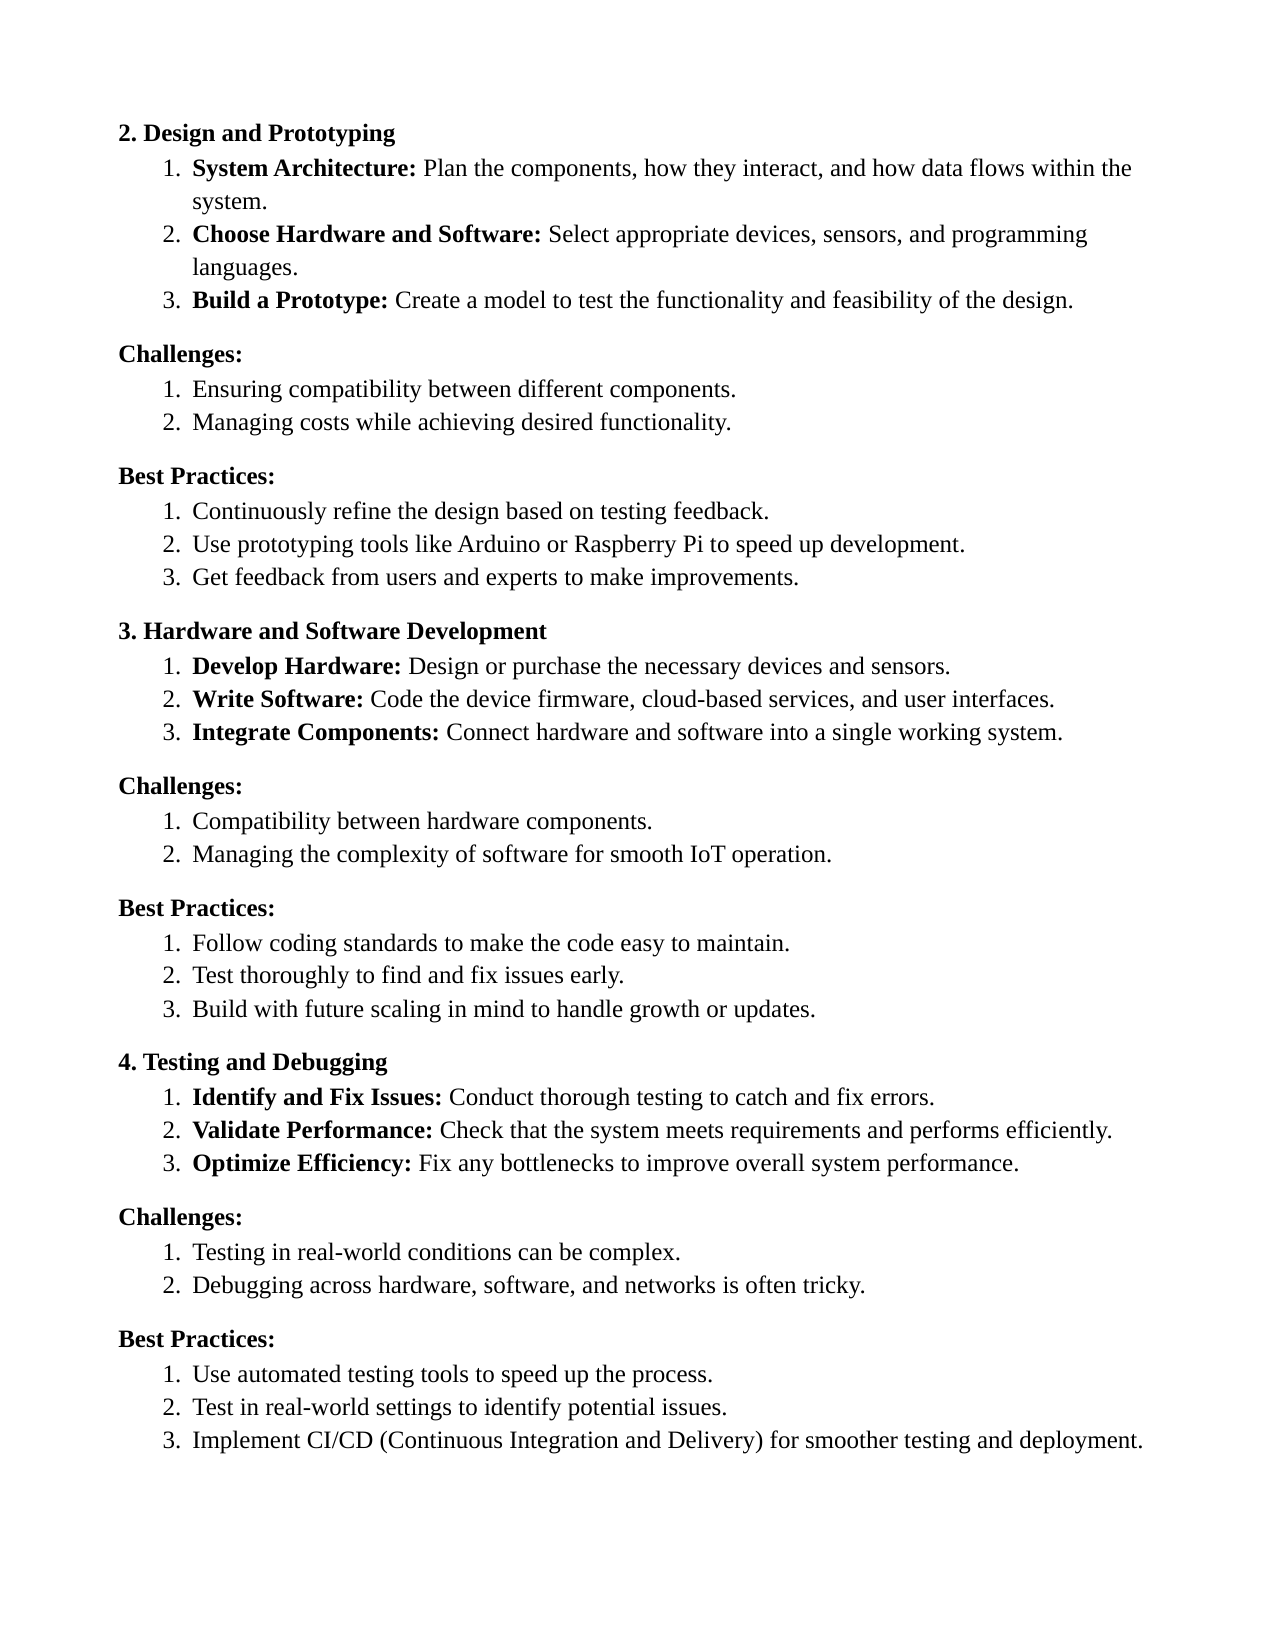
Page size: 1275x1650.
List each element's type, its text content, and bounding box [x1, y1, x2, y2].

subtitle Best Practices: [118, 893, 1157, 921]
list Implement CI/CD (Continuous Integration and Delivery) for smoother testing and deployment. [162, 1425, 1157, 1454]
list Continuously refine the design based on testing feedback. [162, 496, 1157, 525]
list Build with future scaling in mind to handle growth or updates. [162, 994, 1157, 1022]
subtitle 3. Hardware and Software Development [118, 616, 1157, 644]
list Build a Prototype: Create a model to test the functionality and feasibility of the design. [162, 285, 1157, 314]
list Develop Hardware: Design or purchase the necessary devices and sensors. [162, 651, 1157, 679]
subtitle 4. Testing and Debugging [118, 1047, 1157, 1076]
list Managing the complexity of software for smooth IoT operation. [162, 839, 1157, 867]
subtitle Challenges: [118, 771, 1157, 799]
list Compatibility between hardware components. [162, 806, 1157, 834]
list Integrate Components: Connect hardware and software into a single working system. [162, 717, 1157, 746]
list Validate Performance: Check that the system meets requirements and performs efficiently. [162, 1116, 1157, 1144]
list Write Software: Code the device firmware, cloud-based services, and user interfaces. [162, 684, 1157, 713]
list Follow coding standards to make the code easy to maintain. [162, 928, 1157, 956]
subtitle Best Practices: [118, 1324, 1157, 1353]
list Choose Hardware and Software: Select appropriate devices, sensors, and programming languages. [162, 219, 1157, 281]
subtitle Best Practices: [118, 461, 1157, 490]
subtitle Challenges: [118, 1202, 1157, 1231]
list Test thoroughly to find and fix issues early. [162, 961, 1157, 989]
list Testing in real-world conditions can be complex. [162, 1237, 1157, 1266]
list System Architecture: Plan the components, how they interact, and how data flows within the system. [162, 153, 1157, 215]
list Managing costs while achieving desired functionality. [162, 407, 1157, 436]
list Test in real-world settings to identify potential issues. [162, 1392, 1157, 1421]
list Debugging across hardware, software, and networks is often tricky. [162, 1270, 1157, 1299]
subtitle 2. Design and Prototyping [118, 118, 1157, 147]
list Ensuring compatibility between different components. [162, 374, 1157, 403]
list Use automated testing tools to speed up the process. [162, 1359, 1157, 1388]
list Optimize Efficiency: Fix any bottlenecks to improve overall system performance. [162, 1148, 1157, 1177]
list Get feedback from users and experts to make improvements. [162, 562, 1157, 591]
list Use prototyping tools like Arduino or Raspberry Pi to speed up development. [162, 529, 1157, 558]
subtitle Challenges: [118, 339, 1157, 368]
list Identify and Fix Issues: Conduct thorough testing to catch and fix errors. [162, 1082, 1157, 1111]
